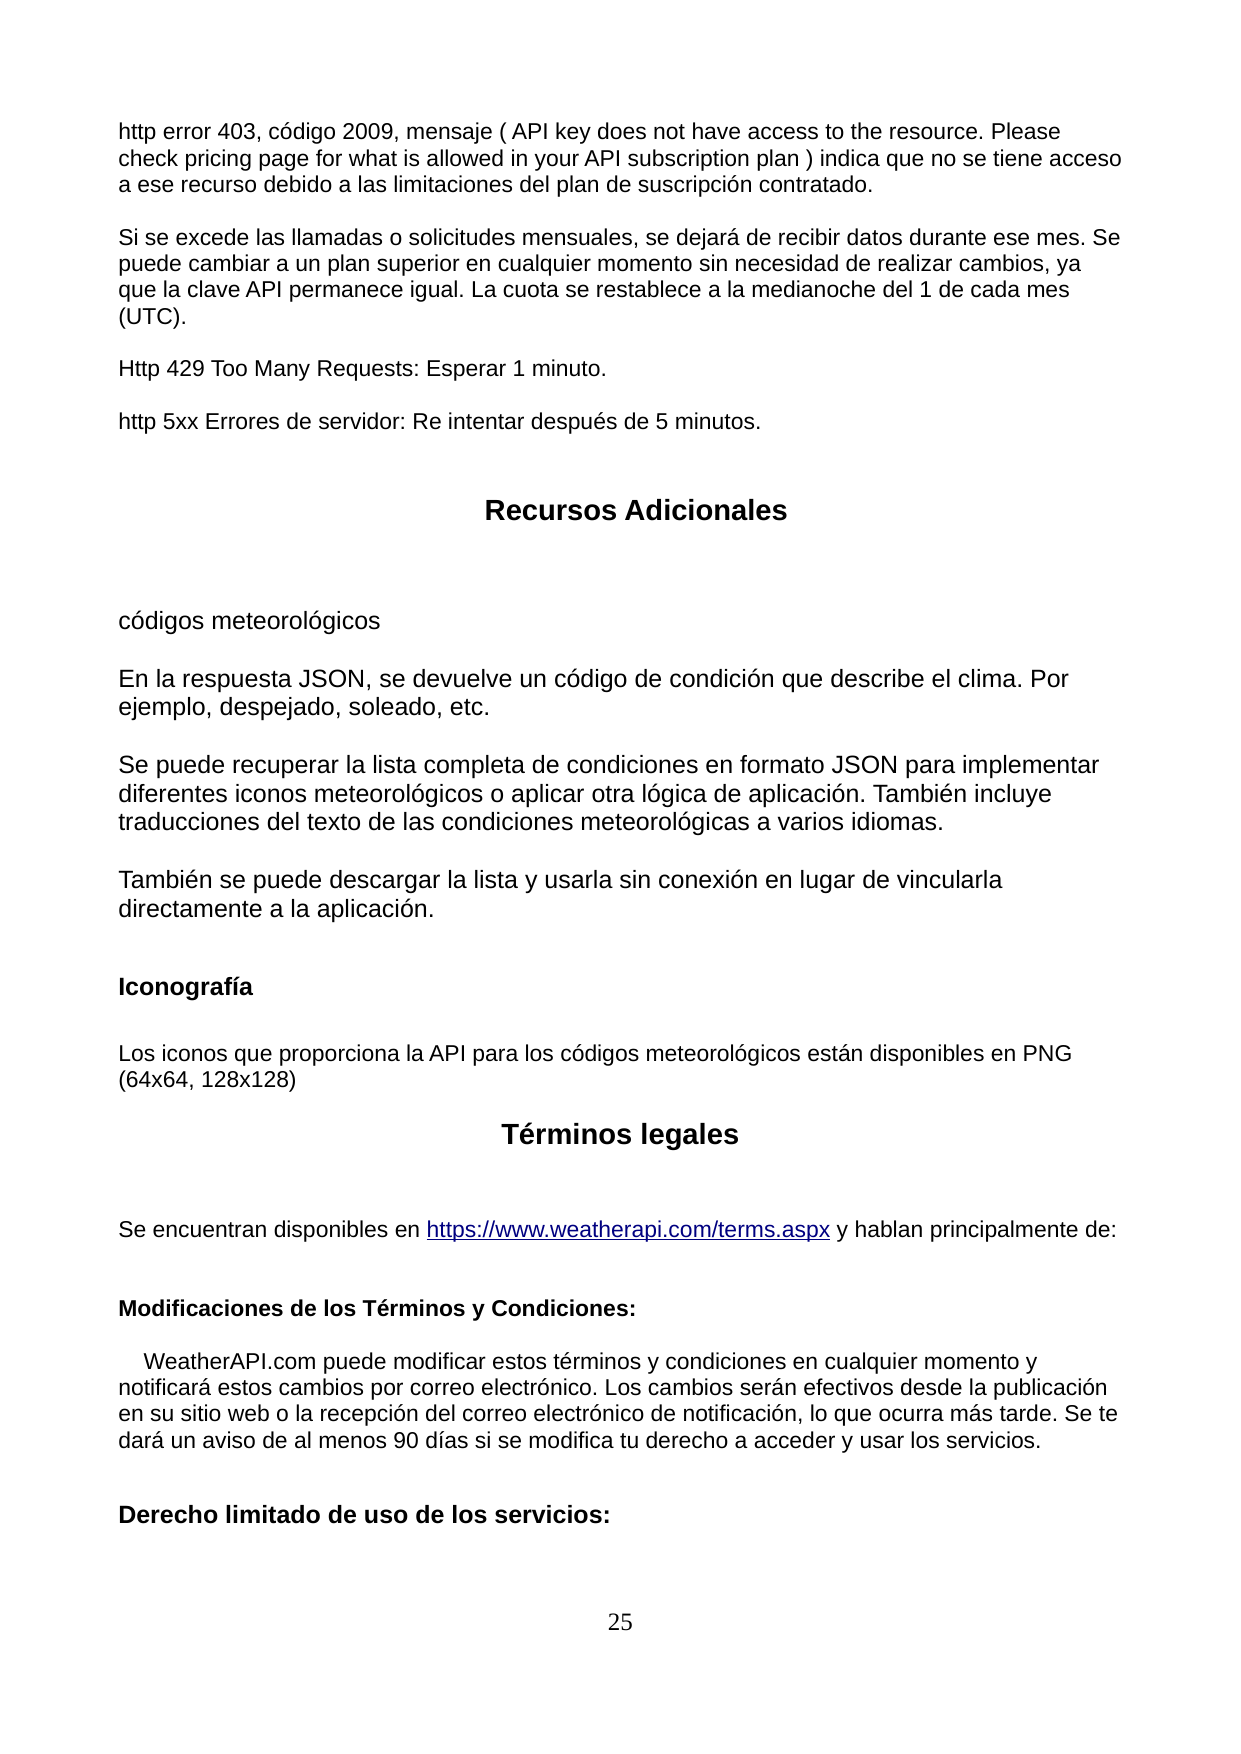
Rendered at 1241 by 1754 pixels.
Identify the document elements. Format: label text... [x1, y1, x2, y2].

subtitle Iconografía [118, 972, 1122, 1001]
text Los iconos que proporciona la API para los códigos meteorológicos están disponibles en PNG (64x64, 128x128) [118, 1039, 1122, 1092]
text WeatherAPI.com puede modificar estos términos y condiciones en cualquier momento y notificará estos cambios por correo electrónico. Los cambios serán efectivos desde la publicación en su sitio web o la recepción del correo electrónico de notificación, lo que ocurra más tarde. Se te dará un aviso de al menos 90 días si se modifica tu derecho a acceder y usar los servicios. [118, 1348, 1122, 1453]
text http error 403, código 2009, mensaje ( API key does not have access to the resource. Please check pricing page for what is allowed in your API subscription plan ) indica que no se tiene acceso a ese recurso debido a las limitaciones del plan de suscripción contratado. [118, 118, 1122, 197]
subtitle Términos legales [118, 1117, 1122, 1151]
text Modificaciones de los Términos y Condiciones: [118, 1295, 1122, 1321]
text También se puede descargar la lista y usarla sin conexión en lugar de vincularla directamente a la aplicación. [118, 865, 1122, 922]
text Se encuentran disponibles en https://www.weatherapi.com/terms.aspx y hablan principalmente de: [118, 1216, 1122, 1295]
text http 5xx Errores de servidor: Re intentar después de 5 minutos. [118, 408, 1122, 434]
text En la respuesta JSON, se devuelve un código de condición que describe el clima. Por ejemplo, despejado, soleado, etc. [118, 663, 1122, 721]
text Si se excede las llamadas o solicitudes mensuales, se dejará de recibir datos durante ese mes. Se puede cambiar a un plan superior en cualquier momento sin necesidad de realizar cambios, ya que la clave API permanece igual. La cuota se restablece a la medianoche del 1 de cada mes (UTC). [118, 223, 1122, 329]
text Se puede recuperar la lista completa de condiciones en formato JSON para implementar diferentes iconos meteorológicos o aplicar otra lógica de aplicación. También incluye traducciones del texto de las condiciones meteorológicas a varios idiomas. [118, 750, 1122, 836]
text Http 429 Too Many Requests: Esperar 1 minuto. [118, 355, 1122, 382]
subtitle Derecho limitado de uso de los servicios: [118, 1500, 1122, 1529]
subtitle Recursos Adicionales [118, 493, 1122, 526]
text códigos meteorológicos [118, 606, 1122, 635]
